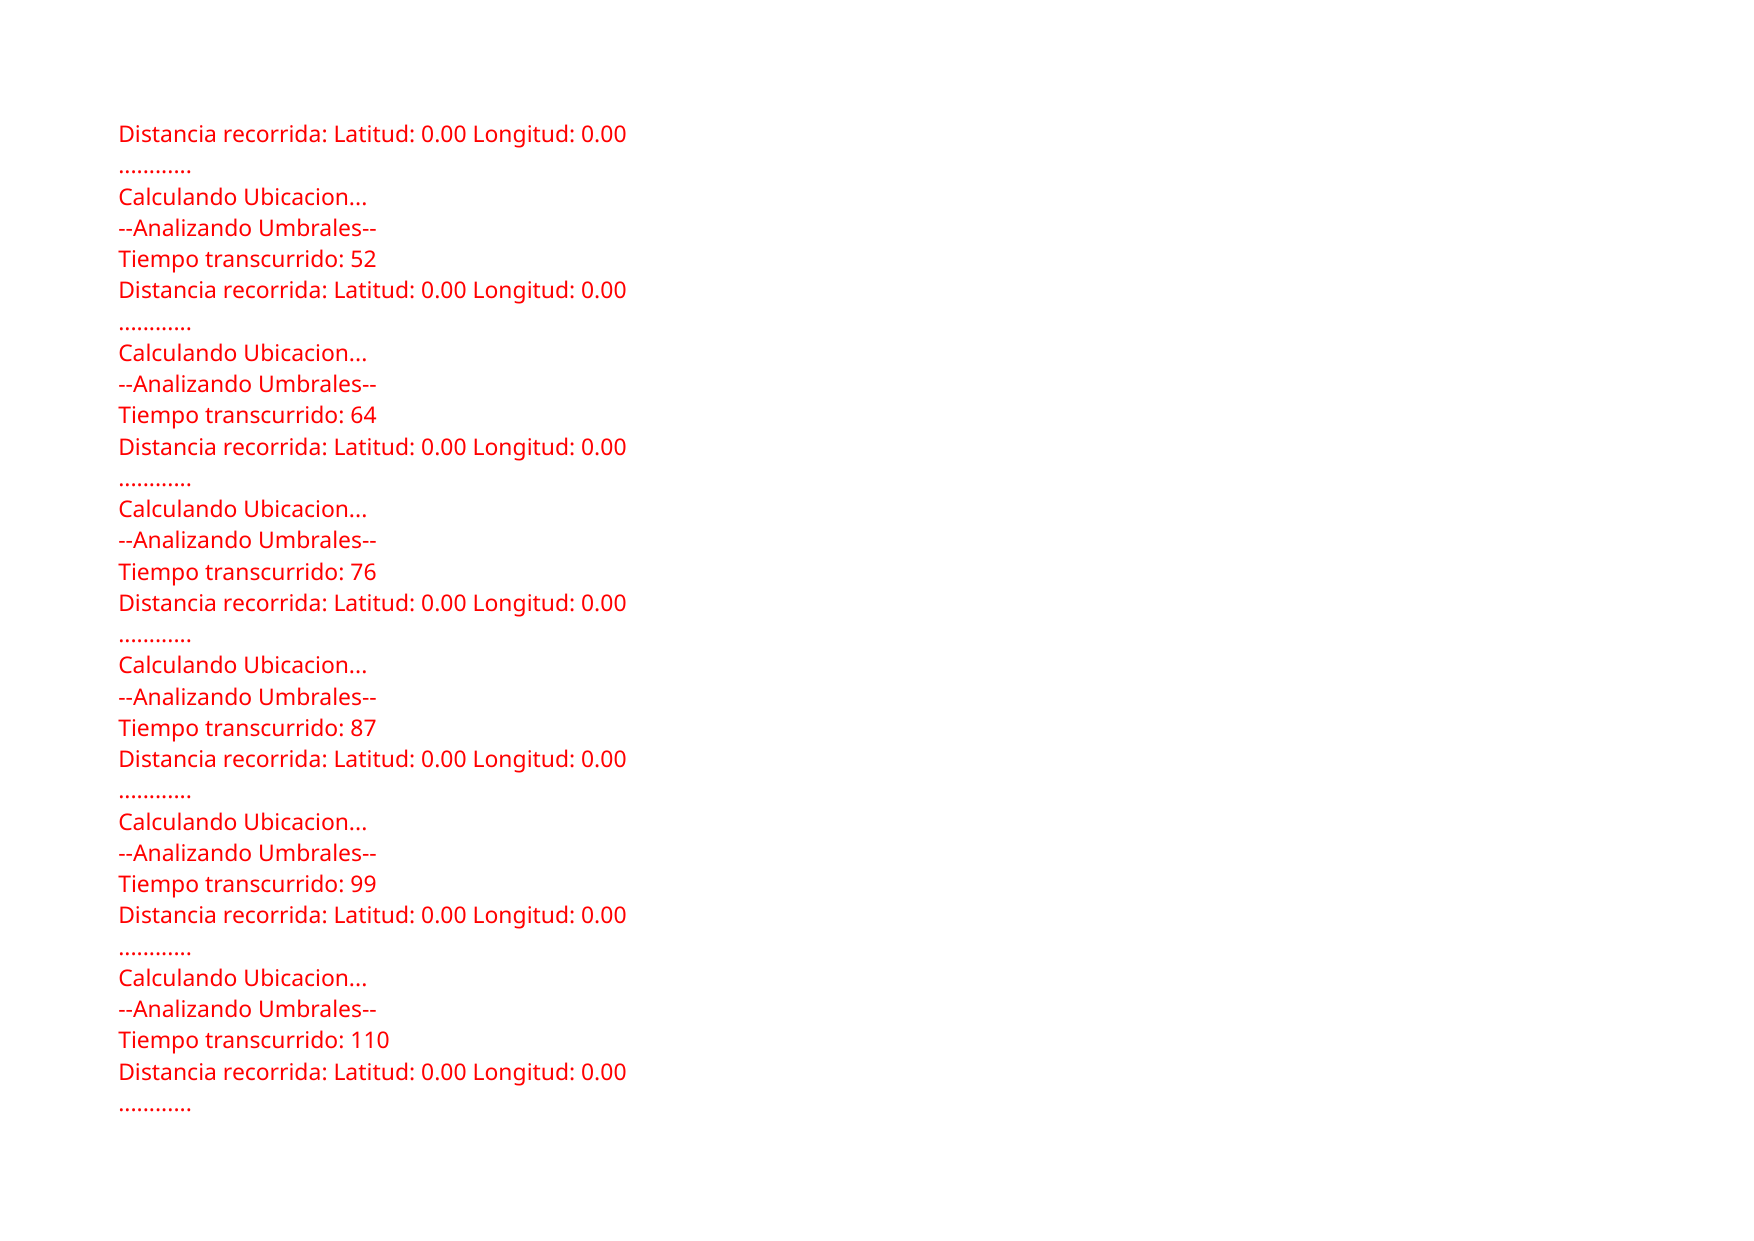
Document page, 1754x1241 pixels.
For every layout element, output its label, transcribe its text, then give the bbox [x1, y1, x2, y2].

text Distancia recorrida: Latitud: 0.00 Longitud: 0.00 [118, 431, 1636, 462]
text --Analizando Umbrales-- [118, 212, 1636, 243]
text Distancia recorrida: Latitud: 0.00 Longitud: 0.00 [118, 1056, 1636, 1087]
text --Analizando Umbrales-- [118, 681, 1636, 712]
text Distancia recorrida: Latitud: 0.00 Longitud: 0.00 [118, 899, 1636, 931]
text Calculando Ubicacion... [118, 806, 1636, 837]
text --Analizando Umbrales-- [118, 524, 1636, 556]
text ............ [118, 306, 1636, 337]
text Distancia recorrida: Latitud: 0.00 Longitud: 0.00 [118, 743, 1636, 774]
text ............ [118, 618, 1636, 649]
text --Analizando Umbrales-- [118, 993, 1636, 1024]
text Tiempo transcurrido: 87 [118, 712, 1636, 743]
text ............ [118, 931, 1636, 962]
text Tiempo transcurrido: 52 [118, 243, 1636, 274]
text Calculando Ubicacion... [118, 493, 1636, 524]
text Distancia recorrida: Latitud: 0.00 Longitud: 0.00 [118, 118, 1636, 149]
text Tiempo transcurrido: 64 [118, 399, 1636, 431]
text Calculando Ubicacion... [118, 181, 1636, 212]
text Calculando Ubicacion... [118, 962, 1636, 993]
text --Analizando Umbrales-- [118, 837, 1636, 868]
text ............ [118, 462, 1636, 493]
text --Analizando Umbrales-- [118, 368, 1636, 399]
text ............ [118, 1087, 1636, 1118]
text Calculando Ubicacion... [118, 337, 1636, 368]
text ............ [118, 149, 1636, 181]
text Tiempo transcurrido: 76 [118, 556, 1636, 587]
text Distancia recorrida: Latitud: 0.00 Longitud: 0.00 [118, 587, 1636, 618]
text Tiempo transcurrido: 110 [118, 1024, 1636, 1056]
text Calculando Ubicacion... [118, 649, 1636, 681]
text Distancia recorrida: Latitud: 0.00 Longitud: 0.00 [118, 274, 1636, 306]
text ............ [118, 774, 1636, 806]
text Tiempo transcurrido: 99 [118, 868, 1636, 899]
